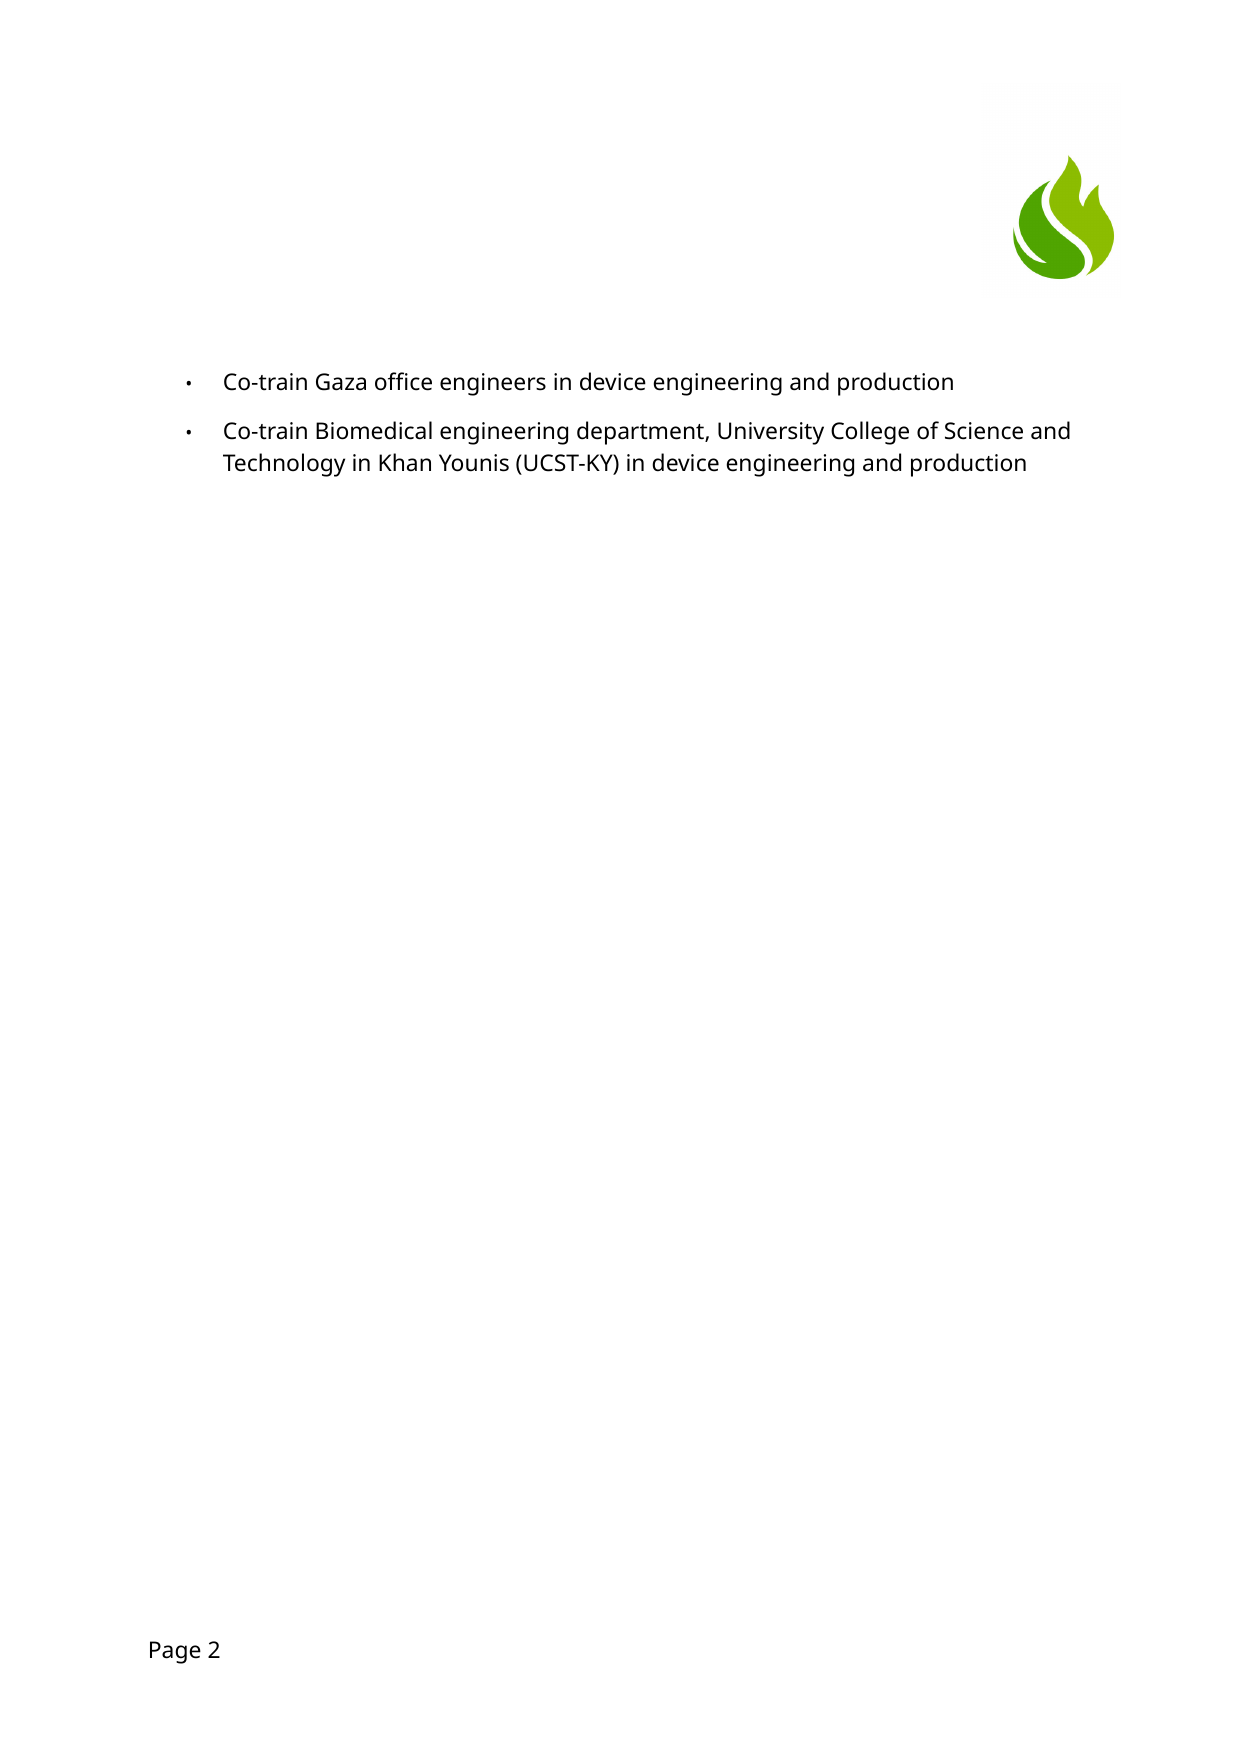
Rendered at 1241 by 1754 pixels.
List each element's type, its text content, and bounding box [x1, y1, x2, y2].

picture [981, 83, 1026, 298]
list Co-train Biomedical engineering department, University College of Science and Technology in Khan Younis (UCST-KY) in device engineering and production [185, 415, 1122, 478]
list Co-train Gaza office engineers in device engineering and production [185, 366, 1122, 398]
